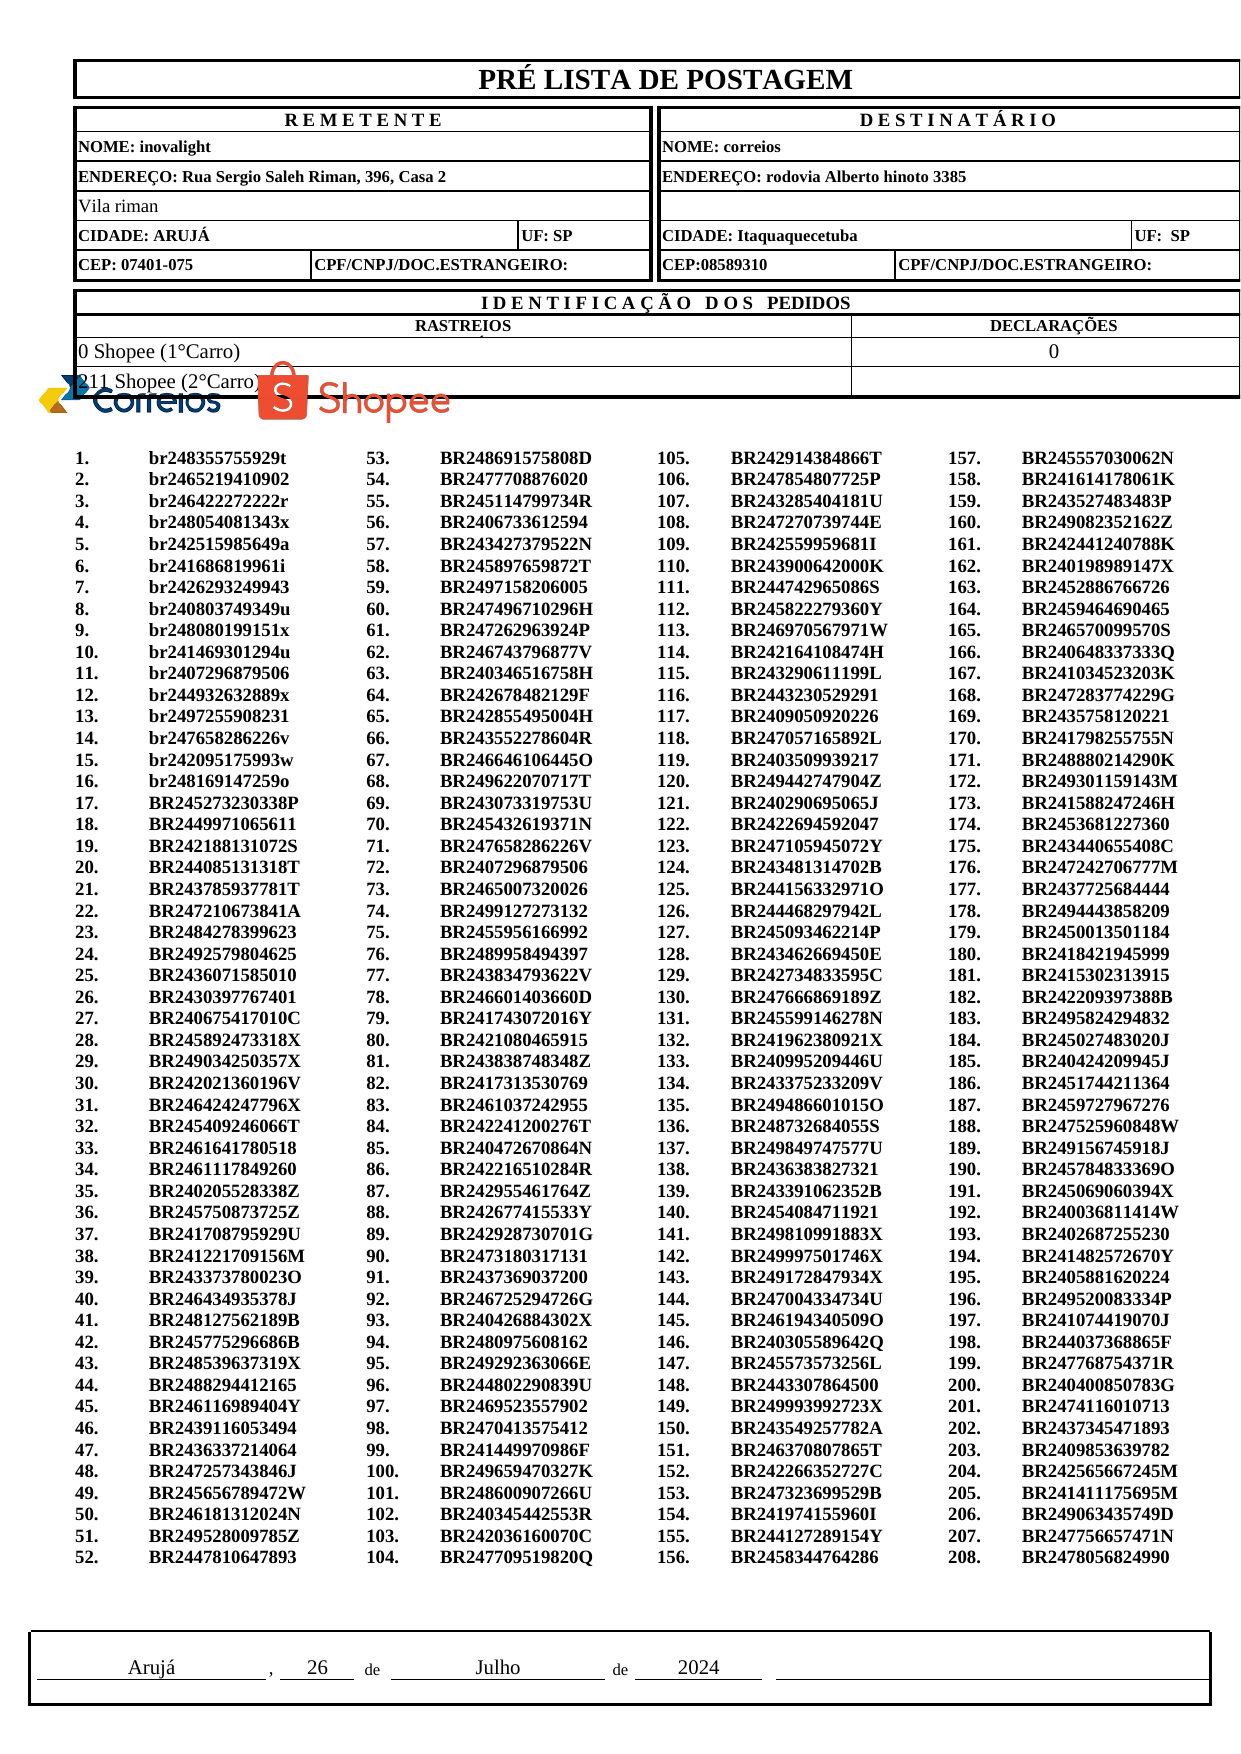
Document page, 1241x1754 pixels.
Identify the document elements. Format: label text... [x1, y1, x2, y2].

list BR243440655408C [948, 835, 1240, 856]
list BR240205528338Z [75, 1180, 329, 1201]
list br2465219410902 [75, 468, 329, 490]
list BR249849747577U [657, 1137, 911, 1158]
list BR243375233209V [657, 1072, 911, 1093]
list BR243391062352B [657, 1180, 911, 1201]
list BR241449970986F [366, 1438, 620, 1460]
list BR2458344764286 [657, 1546, 911, 1568]
list BR240675417010C [75, 1007, 329, 1029]
list BR245114799734R [366, 490, 620, 511]
list BR249156745918J [948, 1137, 1240, 1158]
list BR243549257782A [657, 1417, 911, 1438]
list BR241034523203K [948, 662, 1240, 684]
list BR2422694592047 [657, 813, 911, 835]
list BR246181312024N [75, 1503, 329, 1525]
list BR245775296686B [75, 1331, 329, 1352]
list BR2499127273132 [366, 899, 620, 921]
list BR245897659872T [366, 554, 620, 576]
list BR241798255755N [948, 727, 1240, 748]
list br2426293249943 [75, 576, 329, 598]
list BR245432619371N [366, 813, 620, 835]
list BR2417313530769 [366, 1072, 620, 1093]
list BR249486601015O [657, 1093, 911, 1115]
list BR2461117849260 [75, 1158, 329, 1180]
list BR2461641780518 [75, 1137, 329, 1158]
list BR2489958494397 [366, 943, 620, 964]
list BR2437369037200 [366, 1266, 620, 1288]
list BR247756657471N [948, 1525, 1240, 1546]
list BR245027483020J [948, 1029, 1240, 1050]
list BR249442747904Z [657, 770, 911, 792]
list BR249034250357X [75, 1050, 329, 1072]
list BR243552278604R [366, 727, 620, 748]
list BR2480975608162 [366, 1331, 620, 1352]
list BR243073319753U [366, 792, 620, 813]
list BR2461037242955 [366, 1093, 620, 1115]
list BR244037368865F [948, 1331, 1240, 1352]
list BR243373780023O [75, 1266, 329, 1288]
list BR2409050920226 [657, 705, 911, 727]
list BR2418421945999 [948, 943, 1240, 964]
list BR240472670864N [366, 1137, 620, 1158]
list BR240305589642Q [657, 1331, 911, 1352]
list BR240426884302X [366, 1309, 620, 1331]
list BR2439116053494 [75, 1417, 329, 1438]
list BR2454084711921 [657, 1201, 911, 1223]
list BR244468297942L [657, 899, 911, 921]
list br242095175993w [75, 748, 329, 770]
list BR246743796877V [366, 641, 620, 662]
list BR242955461764Z [366, 1180, 620, 1201]
list BR243462669450E [657, 943, 911, 964]
list BR240345442553R [366, 1503, 620, 1525]
list BR2451744211364 [948, 1072, 1240, 1093]
list BR245656789472W [75, 1482, 329, 1503]
list BR249520083334P [948, 1288, 1240, 1309]
list BR242678482129F [366, 684, 620, 705]
list BR241614178061K [948, 468, 1240, 490]
list BR2470413575412 [366, 1417, 620, 1438]
list BR247525960848W [948, 1115, 1240, 1137]
list BR2436071585010 [75, 964, 329, 986]
list BR240346516758H [366, 662, 620, 684]
list BR245409246066T [75, 1115, 329, 1137]
list BR2453681227360 [948, 813, 1240, 835]
list BR243900642000K [657, 554, 911, 576]
list BR242441240788K [948, 533, 1240, 554]
list BR2436383827321 [657, 1158, 911, 1180]
list BR246725294726G [366, 1288, 620, 1309]
list BR247666869189Z [657, 986, 911, 1007]
list BR2455956166992 [366, 921, 620, 943]
list BR2409853639782 [948, 1438, 1240, 1460]
list BR2459464690465 [948, 598, 1240, 619]
list BR242164108474H [657, 641, 911, 662]
list BR2436337214064 [75, 1438, 329, 1460]
list br2407296879506 [75, 662, 329, 684]
list BR243285404181U [657, 490, 911, 511]
list BR247283774229G [948, 684, 1240, 705]
list BR2465007320026 [366, 878, 620, 899]
list BR244127289154Y [657, 1525, 911, 1546]
list BR241411175695M [948, 1482, 1240, 1503]
list BR242855495004H [366, 705, 620, 727]
list BR249528009785Z [75, 1525, 329, 1546]
list BR247658286226V [366, 835, 620, 856]
list BR241708795929U [75, 1223, 329, 1244]
list BR242266352727C [657, 1460, 911, 1482]
list BR246370807865T [657, 1438, 911, 1460]
list br248080199151x [75, 619, 329, 641]
list br247658286226v [75, 727, 329, 748]
list BR245093462214P [657, 921, 911, 943]
list BR247242706777M [948, 856, 1240, 878]
list BR247105945072Y [657, 835, 911, 856]
list BR245750873725Z [75, 1201, 329, 1223]
list BR241221709156M [75, 1244, 329, 1266]
list BR242734833595C [657, 964, 911, 986]
list BR242036160070C [366, 1525, 620, 1546]
list BR248880214290K [948, 748, 1240, 770]
list BR242209397388B [948, 986, 1240, 1007]
list BR248600907266U [366, 1482, 620, 1503]
list BR246601403660D [366, 986, 620, 1007]
list BR2474116010713 [948, 1395, 1240, 1417]
list BR249997501746X [657, 1244, 911, 1266]
list BR244742965086S [657, 576, 911, 598]
list BR247854807725P [657, 468, 911, 490]
list BR247496710296H [366, 598, 620, 619]
list BR245557030062N [948, 447, 1240, 468]
list BR2449971065611 [75, 813, 329, 835]
list BR240290695065J [657, 792, 911, 813]
list BR240648337333Q [948, 641, 1240, 662]
list BR2406733612594 [366, 511, 620, 533]
list BR249993992723X [657, 1395, 911, 1417]
list br248054081343x [75, 511, 329, 533]
list BR242928730701G [366, 1223, 620, 1244]
list BR242021360196V [75, 1072, 329, 1093]
list BR2435758120221 [948, 705, 1240, 727]
list BR2430397767401 [75, 986, 329, 1007]
list BR246116989404Y [75, 1395, 329, 1417]
list BR246970567971W [657, 619, 911, 641]
list BR246194340509O [657, 1309, 911, 1331]
list BR249292363066E [366, 1352, 620, 1374]
list br244932632889x [75, 684, 329, 705]
list BR2469523557902 [366, 1395, 620, 1417]
list BR243834793622V [366, 964, 620, 986]
list BR241743072016Y [366, 1007, 620, 1029]
list BR245273230338P [75, 792, 329, 813]
list BR247709519820Q [366, 1546, 620, 1568]
list BR247004334734U [657, 1288, 911, 1309]
list BR242216510284R [366, 1158, 620, 1180]
list BR245822279360Y [657, 598, 911, 619]
list BR249172847934X [657, 1266, 911, 1288]
list BR242914384866T [657, 447, 911, 468]
list BR241588247246H [948, 792, 1240, 813]
list BR240400850783G [948, 1374, 1240, 1395]
list BR249301159143M [948, 770, 1240, 792]
list BR249082352162Z [948, 511, 1240, 533]
list BR240424209945J [948, 1050, 1240, 1072]
list BR2403509939217 [657, 748, 911, 770]
list BR2407296879506 [366, 856, 620, 878]
list BR245892473318X [75, 1029, 329, 1050]
list BR247262963924P [366, 619, 620, 641]
list BR243527483483P [948, 490, 1240, 511]
list BR244085131318T [75, 856, 329, 878]
list BR2437725684444 [948, 878, 1240, 899]
list BR249810991883X [657, 1223, 911, 1244]
list BR242559959681I [657, 533, 911, 554]
list br241686819961i [75, 554, 329, 576]
list br2497255908231 [75, 705, 329, 727]
list BR248691575808D [366, 447, 620, 468]
list BR2452886766726 [948, 576, 1240, 598]
list BR2473180317131 [366, 1244, 620, 1266]
list BR243427379522N [366, 533, 620, 554]
list BR243290611199L [657, 662, 911, 684]
list BR247057165892L [657, 727, 911, 748]
list BR248539637319X [75, 1352, 329, 1374]
list BR2495824294832 [948, 1007, 1240, 1029]
list BR2459727967276 [948, 1093, 1240, 1115]
list br241469301294u [75, 641, 329, 662]
list BR242565667245M [948, 1460, 1240, 1482]
list BR249622070717T [366, 770, 620, 792]
list BR2492579804625 [75, 943, 329, 964]
list BR249659470327K [366, 1460, 620, 1482]
list BR243481314702B [657, 856, 911, 878]
list BR245784833369O [948, 1158, 1240, 1180]
list BR2484278399623 [75, 921, 329, 943]
list BR245069060394X [948, 1180, 1240, 1201]
list BR2415302313915 [948, 964, 1240, 986]
list br246422272222r [75, 490, 329, 511]
list BR241074419070J [948, 1309, 1240, 1331]
list BR2447810647893 [75, 1546, 329, 1568]
list BR2421080465915 [366, 1029, 620, 1050]
list BR2497158206005 [366, 576, 620, 598]
list br242515985649a [75, 533, 329, 554]
list BR2450013501184 [948, 921, 1240, 943]
list br248355755929t [75, 447, 329, 468]
list BR247210673841A [75, 899, 329, 921]
list br248169147259o [75, 770, 329, 792]
list BR247323699529B [657, 1482, 911, 1503]
list BR245573573256L [657, 1352, 911, 1374]
list BR246434935378J [75, 1288, 329, 1309]
list br240803749349u [75, 598, 329, 619]
list BR248127562189B [75, 1309, 329, 1331]
list BR2494443858209 [948, 899, 1240, 921]
list BR246424247796X [75, 1093, 329, 1115]
list BR2405881620224 [948, 1266, 1240, 1288]
list BR245599146278N [657, 1007, 911, 1029]
list BR248732684055S [657, 1115, 911, 1137]
list BR244156332971O [657, 878, 911, 899]
list BR241482572670Y [948, 1244, 1240, 1266]
list BR246646106445O [366, 748, 620, 770]
list BR2477708876020 [366, 468, 620, 490]
list BR247257343846J [75, 1460, 329, 1482]
list BR240198989147X [948, 554, 1240, 576]
list BR242677415533Y [366, 1201, 620, 1223]
list BR241962380921X [657, 1029, 911, 1050]
list BR244802290839U [366, 1374, 620, 1395]
list BR240995209446U [657, 1050, 911, 1072]
list BR246570099570S [948, 619, 1240, 641]
list BR242188131072S [75, 835, 329, 856]
list BR2443230529291 [657, 684, 911, 705]
list BR2402687255230 [948, 1223, 1240, 1244]
list BR2443307864500 [657, 1374, 911, 1395]
list BR247768754371R [948, 1352, 1240, 1374]
list BR2437345471893 [948, 1417, 1240, 1438]
list BR247270739744E [657, 511, 911, 533]
list BR249063435749D [948, 1503, 1240, 1525]
list BR243838748348Z [366, 1050, 620, 1072]
list BR241974155960I [657, 1503, 911, 1525]
list BR243785937781T [75, 878, 329, 899]
list BR2478056824990 [948, 1546, 1240, 1568]
list BR2488294412165 [75, 1374, 329, 1395]
list BR242241200276T [366, 1115, 620, 1137]
list BR240036811414W [948, 1201, 1240, 1223]
